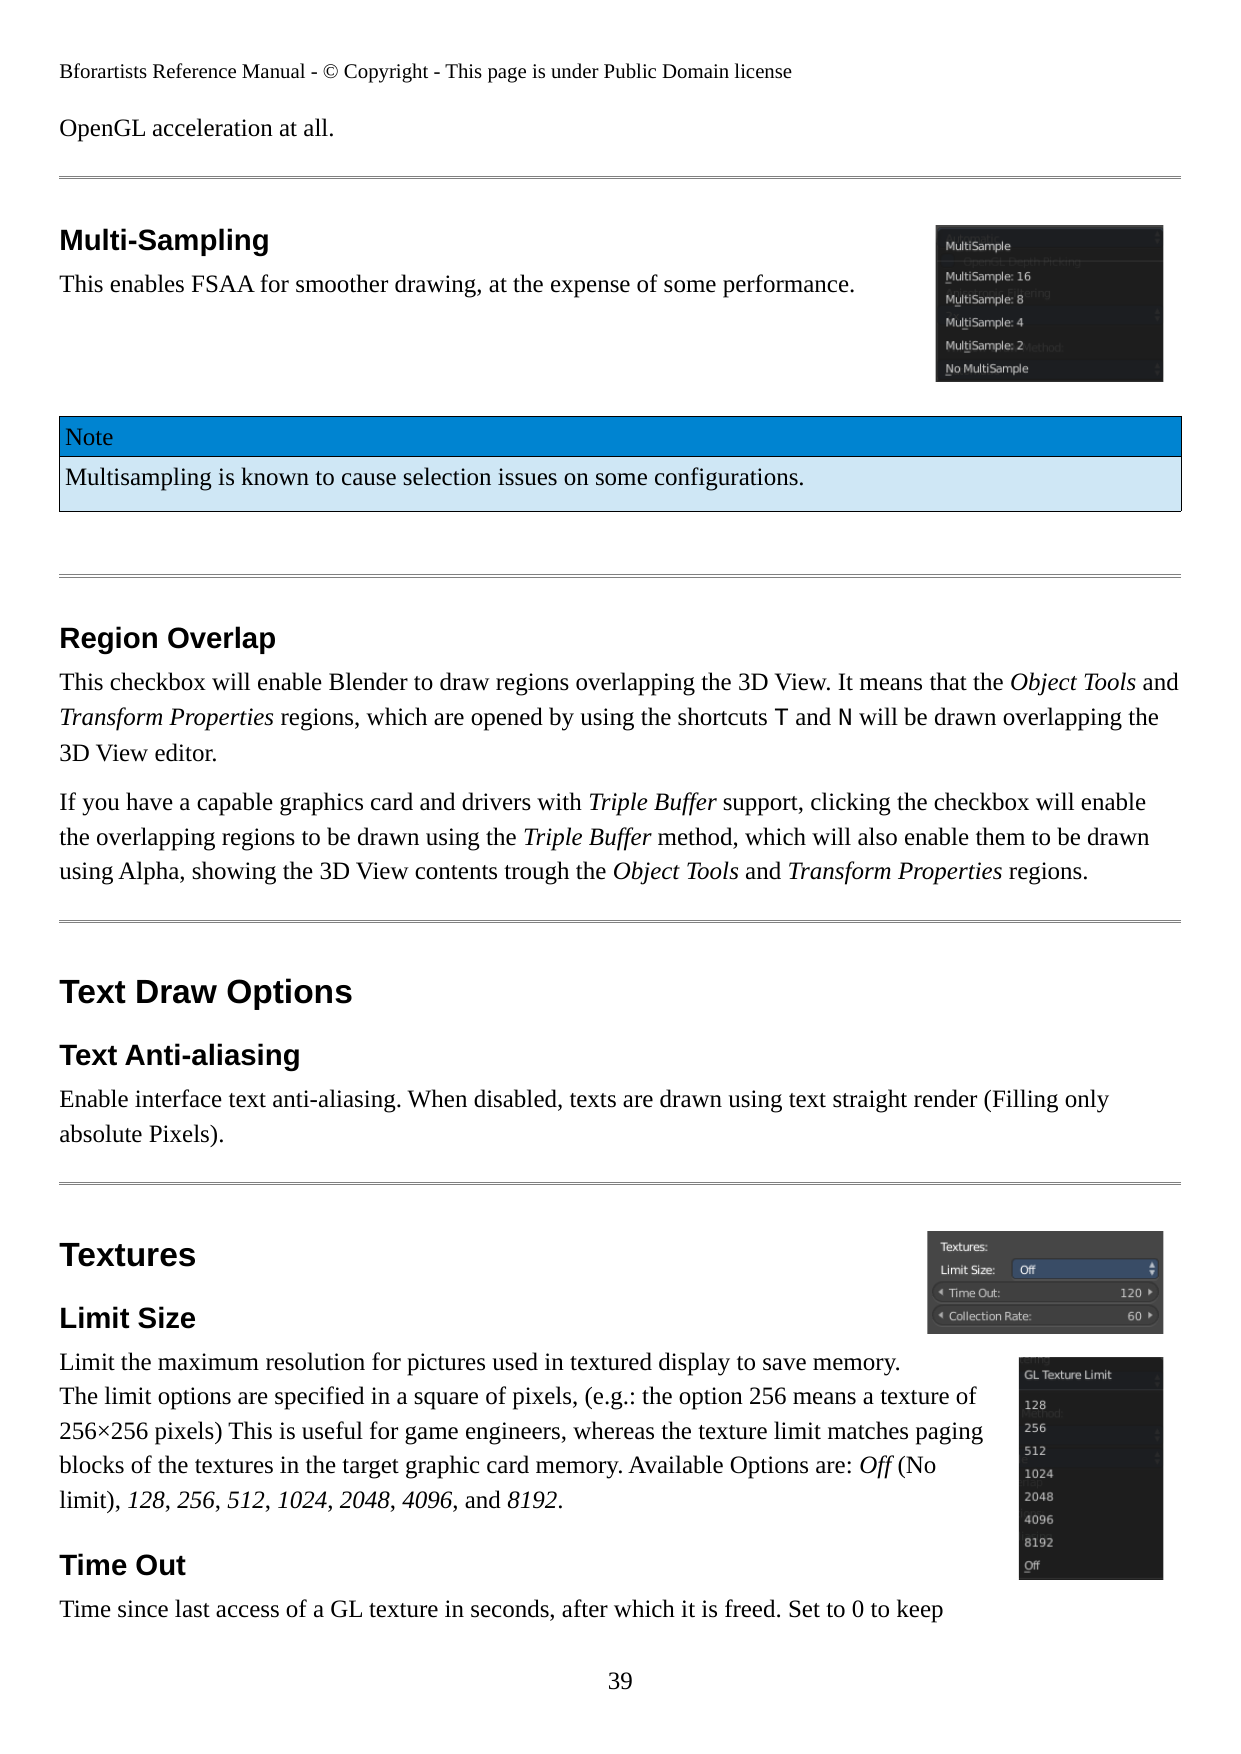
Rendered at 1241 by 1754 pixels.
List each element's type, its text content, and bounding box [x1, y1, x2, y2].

text OpenGL acceleration at all. [59, 113, 1181, 141]
text Limit the maximum resolution for pictures used in textured display to save memory. The limit options are specified in a square of pixels, (e.g.: the option 256 means a texture of 256×256 pixels) This is useful for game engineers, whereas the texture limit matches paging blocks of the textures in the target graphic card memory. Available Options are: Off (No limit), 128, 256, 512, 1024, 2048, 4096, and 8192. [59, 1347, 1181, 1513]
subtitle Limit Size [59, 1301, 927, 1334]
subtitle Text Draw Options [59, 972, 1181, 1011]
subtitle Textures [59, 1235, 927, 1273]
picture [935, 225, 1164, 382]
table_cell Multisampling is known to cause selection issues on some configurations. [60, 457, 1181, 511]
subtitle Time Out [59, 1548, 1181, 1582]
text Enable interface text anti-aliasing. When disabled, texts are drawn using text straight render (Filling only absolute Pixels). [59, 1084, 1181, 1147]
subtitle Region Overlap [59, 621, 1181, 655]
picture [1018, 1357, 1164, 1580]
text This checkbox will enable Blender to draw regions overlapping the 3D View. It means that the Object Tools and Transform Properties regions, which are opened by using the shortcuts T and N will be drawn overlapping the 3D View editor. [59, 667, 1181, 767]
text Time since last access of a GL texture in seconds, after which it is freed. Set to 0 to keep [59, 1594, 1181, 1623]
subtitle [1164, 1235, 1181, 1273]
text If you have a capable graphics card and drivers with Triple Buffer support, clicking the checkbox will enable the overlapping regions to be drawn using the Triple Buffer method, which will also enable them to be drawn using Alpha, showing the 3D View contents trough the Object Tools and Transform Properties regions. [59, 787, 1181, 885]
subtitle [1164, 1301, 1181, 1334]
subtitle Text Anti-aliasing [59, 1038, 1181, 1072]
table_header Note [60, 417, 1181, 456]
subtitle Multi-Sampling [59, 222, 1181, 256]
text This enables FSAA for smoother drawing, at the expense of some performance. [59, 269, 935, 297]
picture [927, 1231, 1164, 1334]
